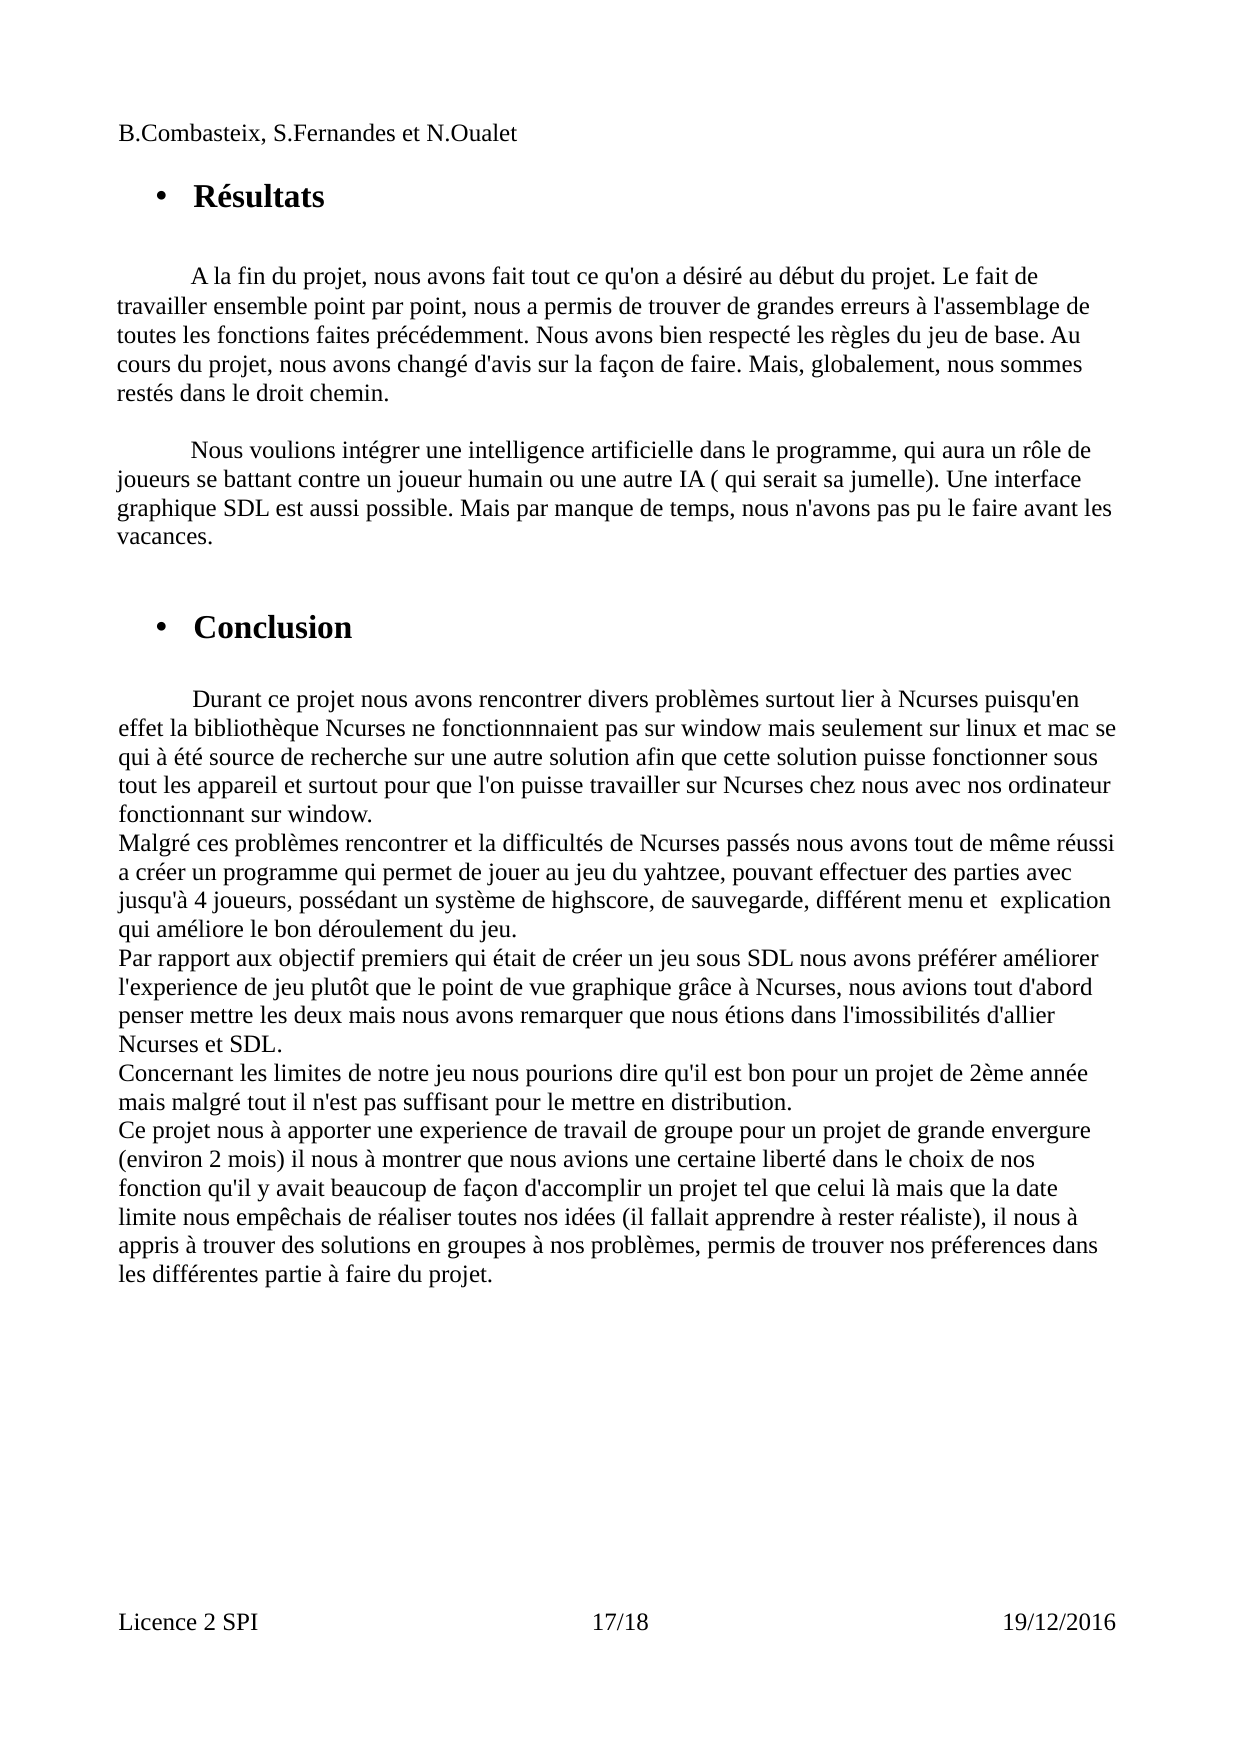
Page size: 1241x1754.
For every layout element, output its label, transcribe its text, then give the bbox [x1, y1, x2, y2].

text A la fin du projet, nous avons fait tout ce qu'on a désiré au début du projet. Le fait de travailler ensemble point par point, nous a permis de trouver de grandes erreurs à l'assemblage de toutes les fonctions faites précédemment. Nous avons bien respecté les règles du jeu de base. Au cours du projet, nous avons changé d'avis sur la façon de faire. Mais, globalement, nous sommes restés dans le droit chemin. [118, 253, 1122, 406]
text Nous voulions intégrer une intelligence artificielle dans le programme, qui aura un rôle de joueurs se battant contre un joueur humain ou une autre IA ( qui serait sa jumelle). Une interface graphique SDL est aussi possible. Mais par manque de temps, nous n'avons pas pu le faire avant les vacances. [118, 435, 1122, 550]
list Résultats [156, 176, 1122, 215]
text Concernant les limites de notre jeu nous pourions dire qu'il est bon pour un projet de 2ème année mais malgré tout il n'est pas suffisant pour le mettre en distribution. [118, 1058, 1122, 1116]
text Ce projet nous à apporter une experience de travail de groupe pour un projet de grande envergure (environ 2 mois) il nous à montrer que nous avions une certaine liberté dans le choix de nos fonction qu'il y avait beaucoup de façon d'accomplir un projet tel que celui là mais que la date limite nous empêchais de réaliser toutes nos idées (il fallait apprendre à rester réaliste), il nous à appris à trouver des solutions en groupes à nos problèmes, permis de trouver nos préferences dans les différentes partie à faire du projet. [118, 1116, 1122, 1288]
list Conclusion [156, 608, 1122, 646]
text Par rapport aux objectif premiers qui était de créer un jeu sous SDL nous avons préférer améliorer l'experience de jeu plutôt que le point de vue graphique grâce à Ncurses, nous avions tout d'abord penser mettre les deux mais nous avons remarquer que nous étions dans l'imossibilités d'allier Ncurses et SDL. [118, 943, 1122, 1058]
text Malgré ces problèmes rencontrer et la difficultés de Ncurses passés nous avons tout de même réussi a créer un programme qui permet de jouer au jeu du yahtzee, pouvant effectuer des parties avec jusqu'à 4 joueurs, possédant un système de highscore, de sauvegarde, différent menu et explication qui améliore le bon déroulement du jeu. [118, 828, 1122, 943]
text Durant ce projet nous avons rencontrer divers problèmes surtout lier à Ncurses puisqu'en effet la bibliothèque Ncurses ne fonctionnnaient pas sur window mais seulement sur linux et mac se qui à été source de recherche sur une autre solution afin que cette solution puisse fonctionner sous tout les appareil et surtout pour que l'on puisse travailler sur Ncurses chez nous avec nos ordinateur fonctionnant sur window. [118, 684, 1122, 828]
